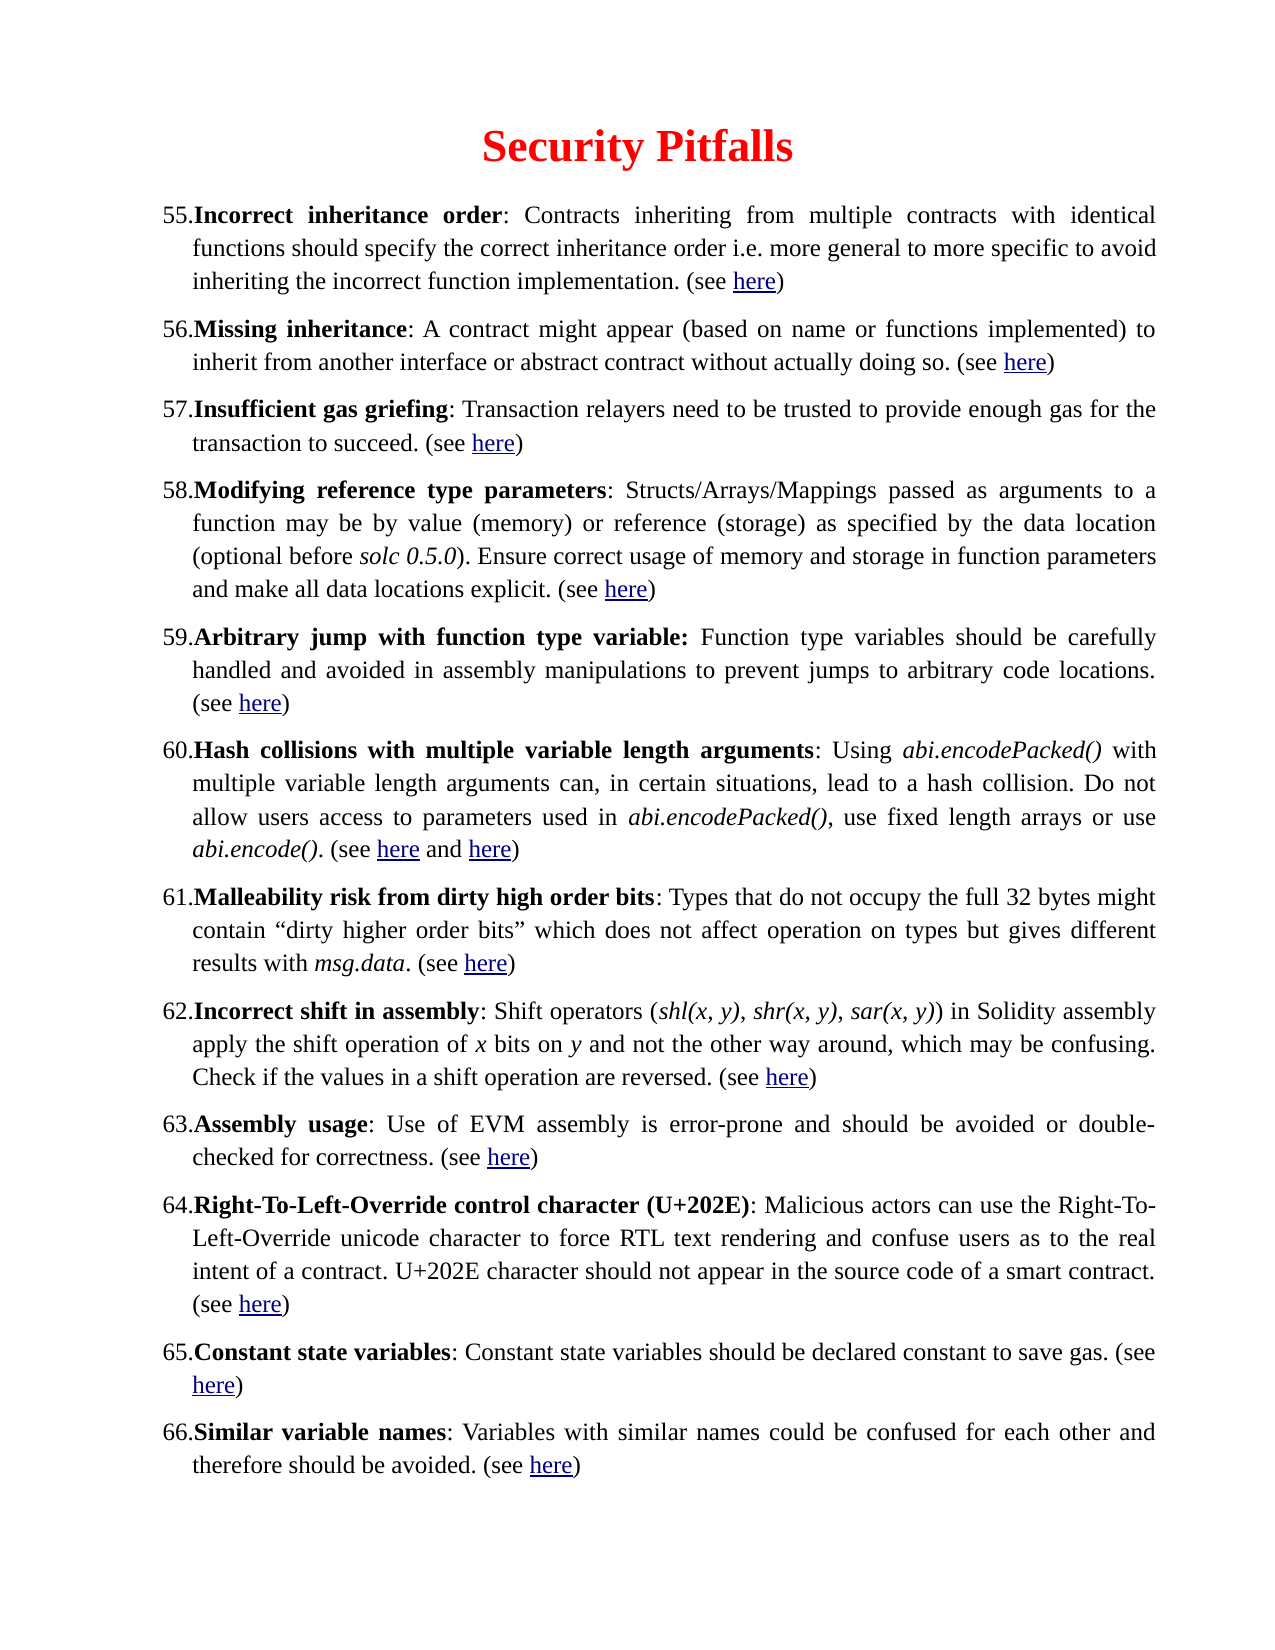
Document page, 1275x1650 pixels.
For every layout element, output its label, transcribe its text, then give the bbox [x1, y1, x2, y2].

list Incorrect inheritance order: Contracts inheriting from multiple contracts with identical functions should specify the correct inheritance order i.e. more general to more specific to avoid inheriting the incorrect function implementation. (see here) [162, 200, 1157, 295]
list Constant state variables: Constant state variables should be declared constant to save gas. (see here) [162, 1337, 1157, 1398]
list Insufficient gas griefing: Transaction relayers need to be trusted to provide enough gas for the transaction to succeed. (see here) [162, 394, 1157, 456]
list Modifying reference type parameters: Structs/Arrays/Mappings passed as arguments to a function may be by value (memory) or reference (storage) as specified by the data location (optional before solc 0.5.0). Ensure correct usage of memory and storage in function parameters and make all data locations explicit. (see here) [162, 475, 1157, 603]
list Incorrect shift in assembly: Shift operators (shl(x, y), shr(x, y), sar(x, y)) in Solidity assembly apply the shift operation of x bits on y and not the other way around, which may be confusing. Check if the values in a shift operation are reversed. (see here) [162, 996, 1157, 1091]
list Arbitrary jump with function type variable: Function type variables should be carefully handled and avoided in assembly manipulations to prevent jumps to arbitrary code locations. (see here) [162, 622, 1157, 717]
list Assembly usage: Use of EVM assembly is error-prone and should be avoided or double-checked for correctness. (see here) [162, 1109, 1157, 1171]
list Malleability risk from dirty high order bits: Types that do not occupy the full 32 bytes might contain “dirty higher order bits” which does not affect operation on types but gives different results with msg.data. (see here) [162, 882, 1157, 977]
list Hash collisions with multiple variable length arguments: Using abi.encodePacked() with multiple variable length arguments can, in certain situations, lead to a hash collision. Do not allow users access to parameters used in abi.encodePacked(), use fixed length arrays or use abi.encode(). (see here and here) [162, 736, 1157, 863]
list Missing inheritance: A contract might appear (based on name or functions implemented) to inherit from another interface or abstract contract without actually doing so. (see here) [162, 314, 1157, 376]
list Similar variable names: Variables with similar names could be confused for each other and therefore should be avoided. (see here) [162, 1417, 1157, 1479]
list Right-To-Left-Override control character (U+202E): Malicious actors can use the Right-To-Left-Override unicode character to force RTL text rendering and confuse users as to the real intent of a contract. U+202E character should not appear in the source code of a smart contract. (see here) [162, 1190, 1157, 1318]
